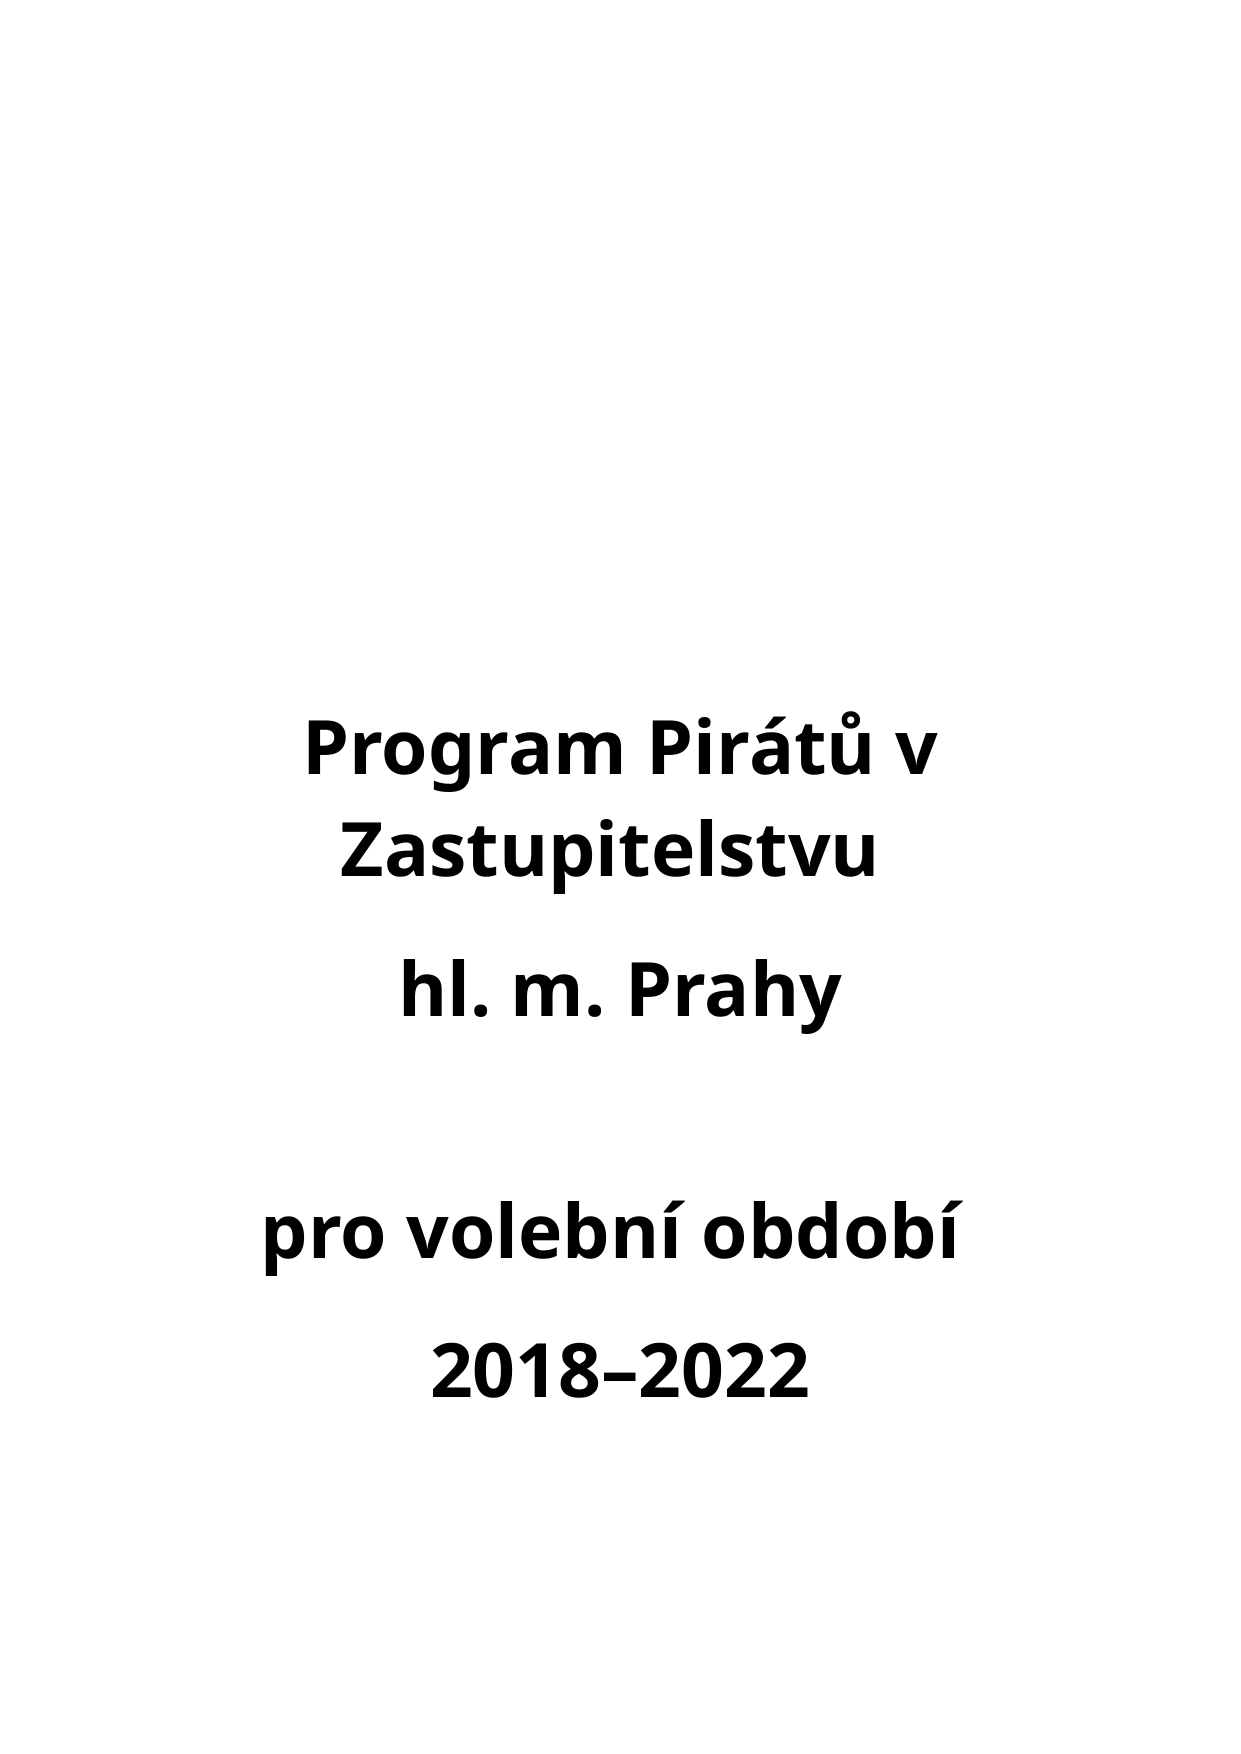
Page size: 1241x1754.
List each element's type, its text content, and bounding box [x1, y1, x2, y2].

subtitle Program Pirátů v Zastupitelstvu [118, 694, 1122, 899]
subtitle 2018–2022 [118, 1318, 1122, 1420]
subtitle pro volební období [118, 1076, 1122, 1280]
subtitle hl. m. Prahy [118, 936, 1122, 1038]
